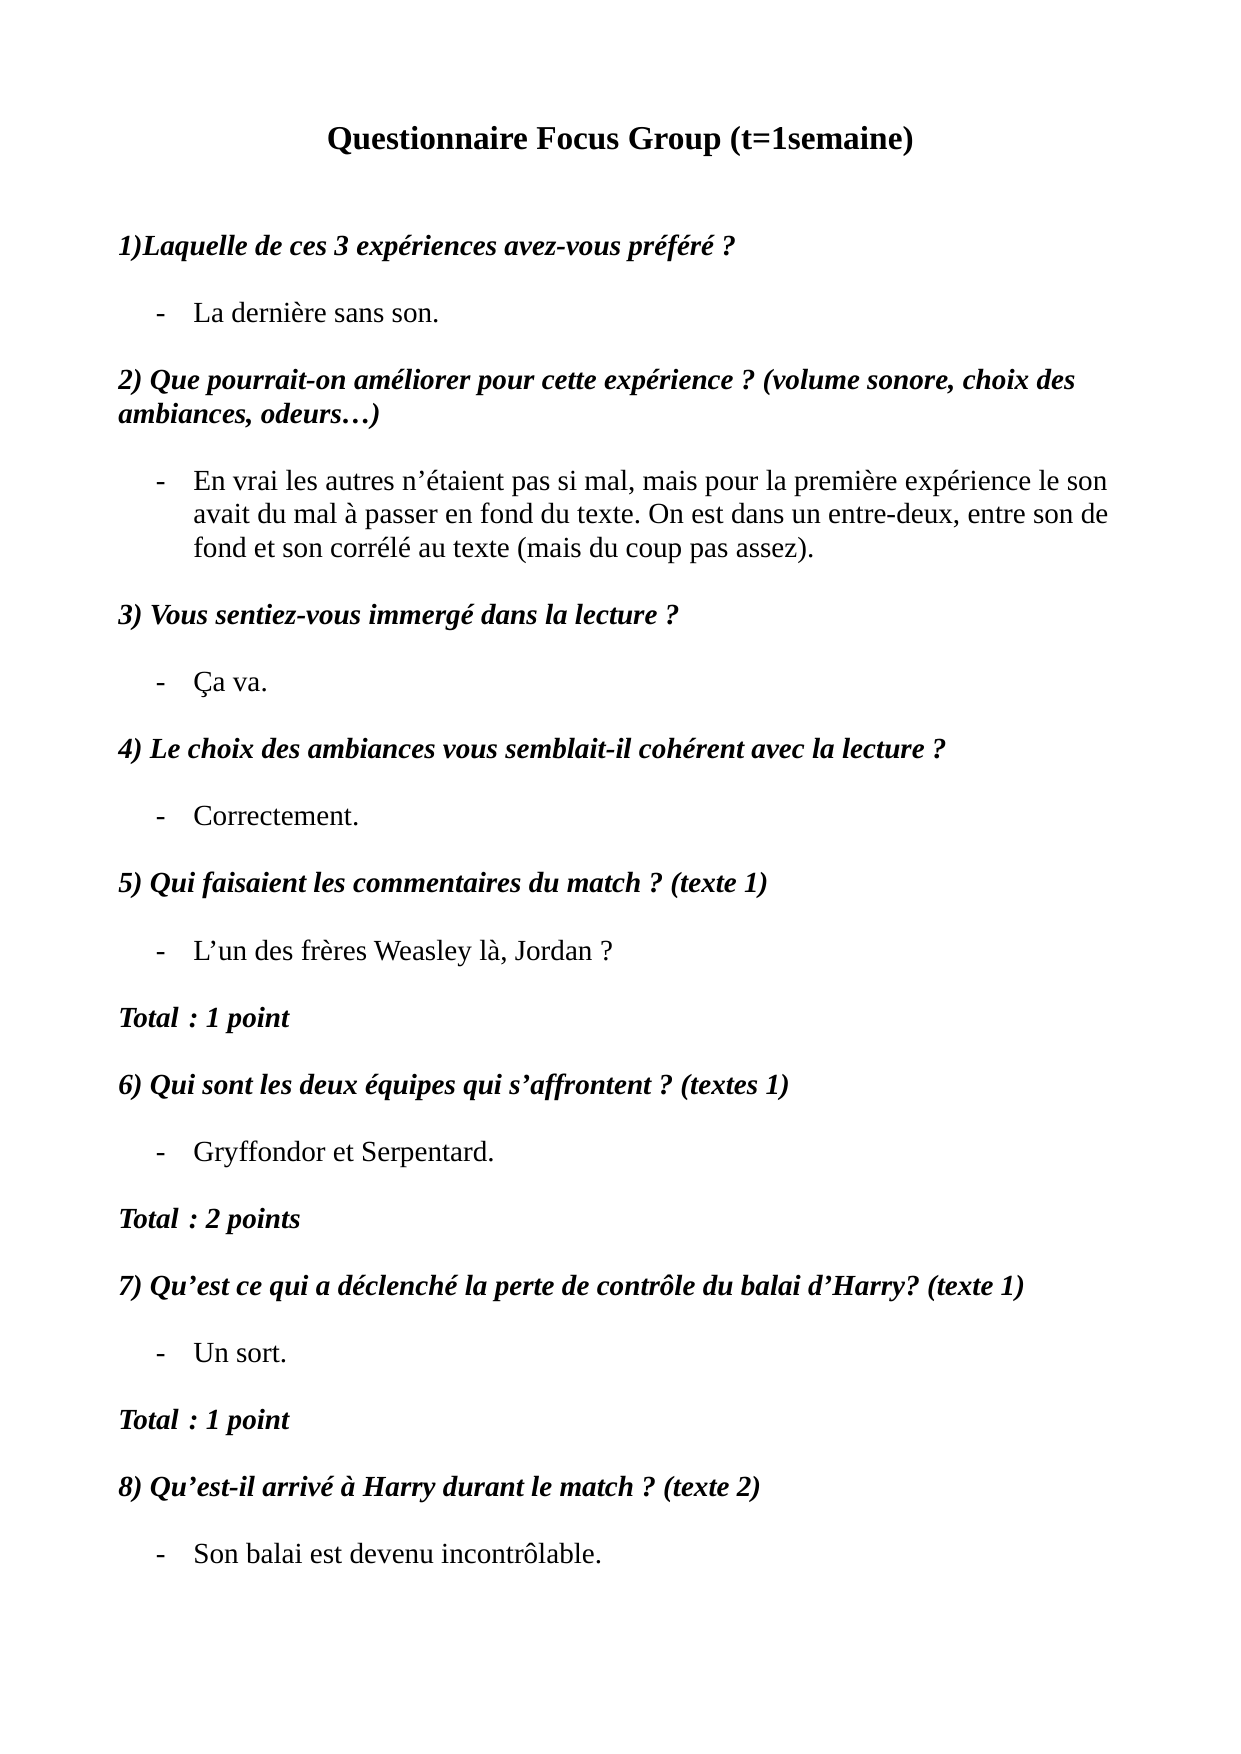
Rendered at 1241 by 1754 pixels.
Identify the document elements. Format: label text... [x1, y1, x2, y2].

text 5) Qui faisaient les commentaires du match ? (texte 1) [118, 866, 1122, 899]
text Total : 2 points [118, 1201, 1122, 1234]
list En vrai les autres n’étaient pas si mal, mais pour la première expérience le son avait du mal à passer en fond du texte. On est dans un entre-deux, entre son de fond et son corrélé au texte (mais du coup pas assez). [156, 463, 1122, 564]
text Questionnaire Focus Group (t=1semaine) [118, 118, 1122, 156]
text 4) Le choix des ambiances vous semblait-il cohérent avec la lecture ? [118, 731, 1122, 765]
list Gryffondor et Serpentard. [156, 1134, 1122, 1167]
list Un sort. [156, 1335, 1122, 1369]
text 3) Vous sentiez-vous immergé dans la lecture ? [118, 597, 1122, 631]
text Total : 1 point [118, 1000, 1122, 1033]
list Correctement. [156, 798, 1122, 832]
list L’un des frères Weasley là, Jordan ? [156, 933, 1122, 966]
list La dernière sans son. [156, 295, 1122, 329]
text 7) Qu’est ce qui a déclenché la perte de contrôle du balai d’Harry? (texte 1) [118, 1268, 1122, 1302]
text 6) Qui sont les deux équipes qui s’affrontent ? (textes 1) [118, 1067, 1122, 1100]
text 8) Qu’est-il arrivé à Harry durant le match ? (texte 2) [118, 1469, 1122, 1503]
list Son balai est devenu incontrôlable. [156, 1536, 1122, 1570]
text 1)Laquelle de ces 3 expériences avez-vous préféré ? [118, 228, 1122, 262]
list Ça va. [156, 664, 1122, 698]
text 2) Que pourrait-on améliorer pour cette expérience ? (volume sonore, choix des [118, 362, 1122, 396]
text Total : 1 point [118, 1402, 1122, 1436]
text ambiances, odeurs…) [118, 396, 1122, 429]
